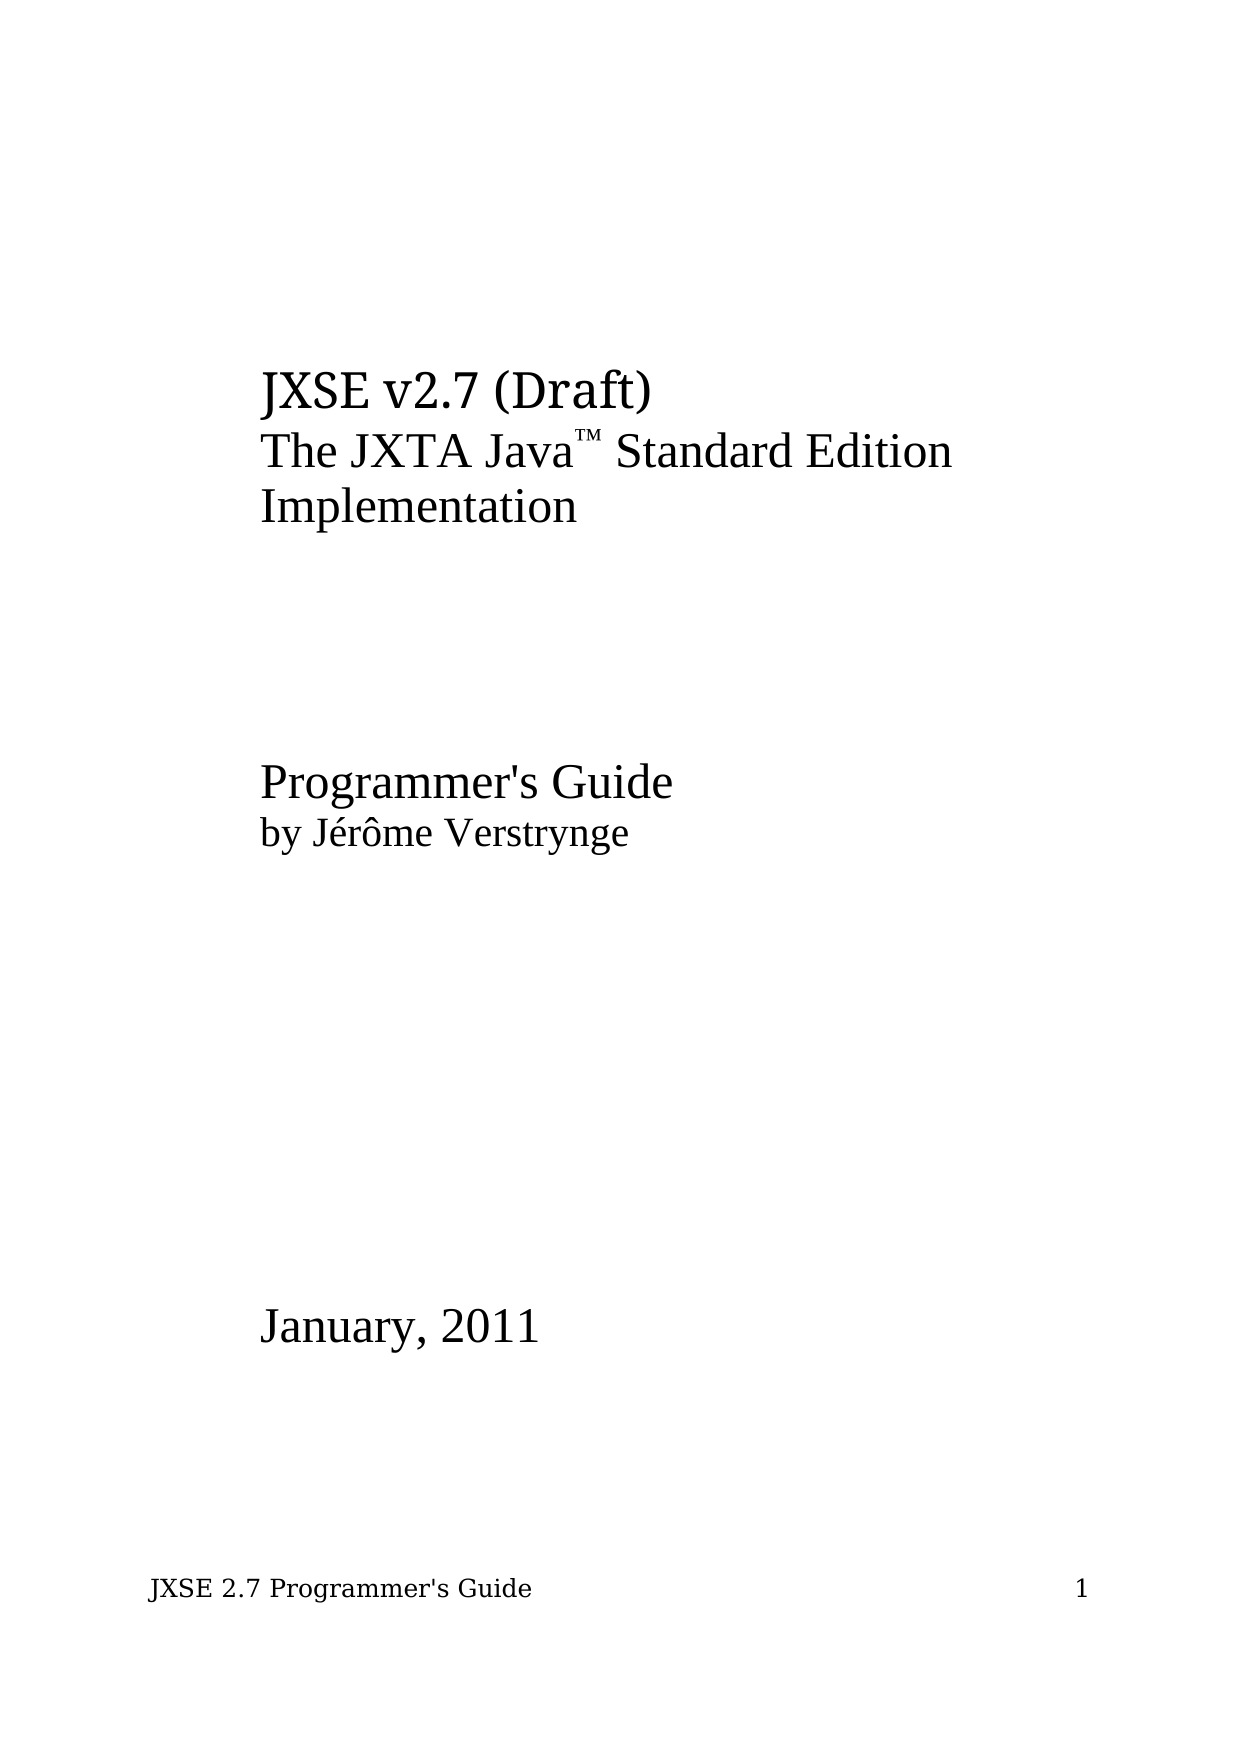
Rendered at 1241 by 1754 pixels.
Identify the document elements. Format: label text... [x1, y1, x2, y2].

title JXSE v2.7 (Draft) [261, 355, 1090, 423]
title Programmer's Guide [260, 754, 1090, 809]
title The JXTA Java™ Standard Edition Implementation [260, 423, 1090, 589]
title by Jérôme Verstrynge [260, 809, 1090, 856]
title January, 2011 [260, 1242, 1090, 1353]
